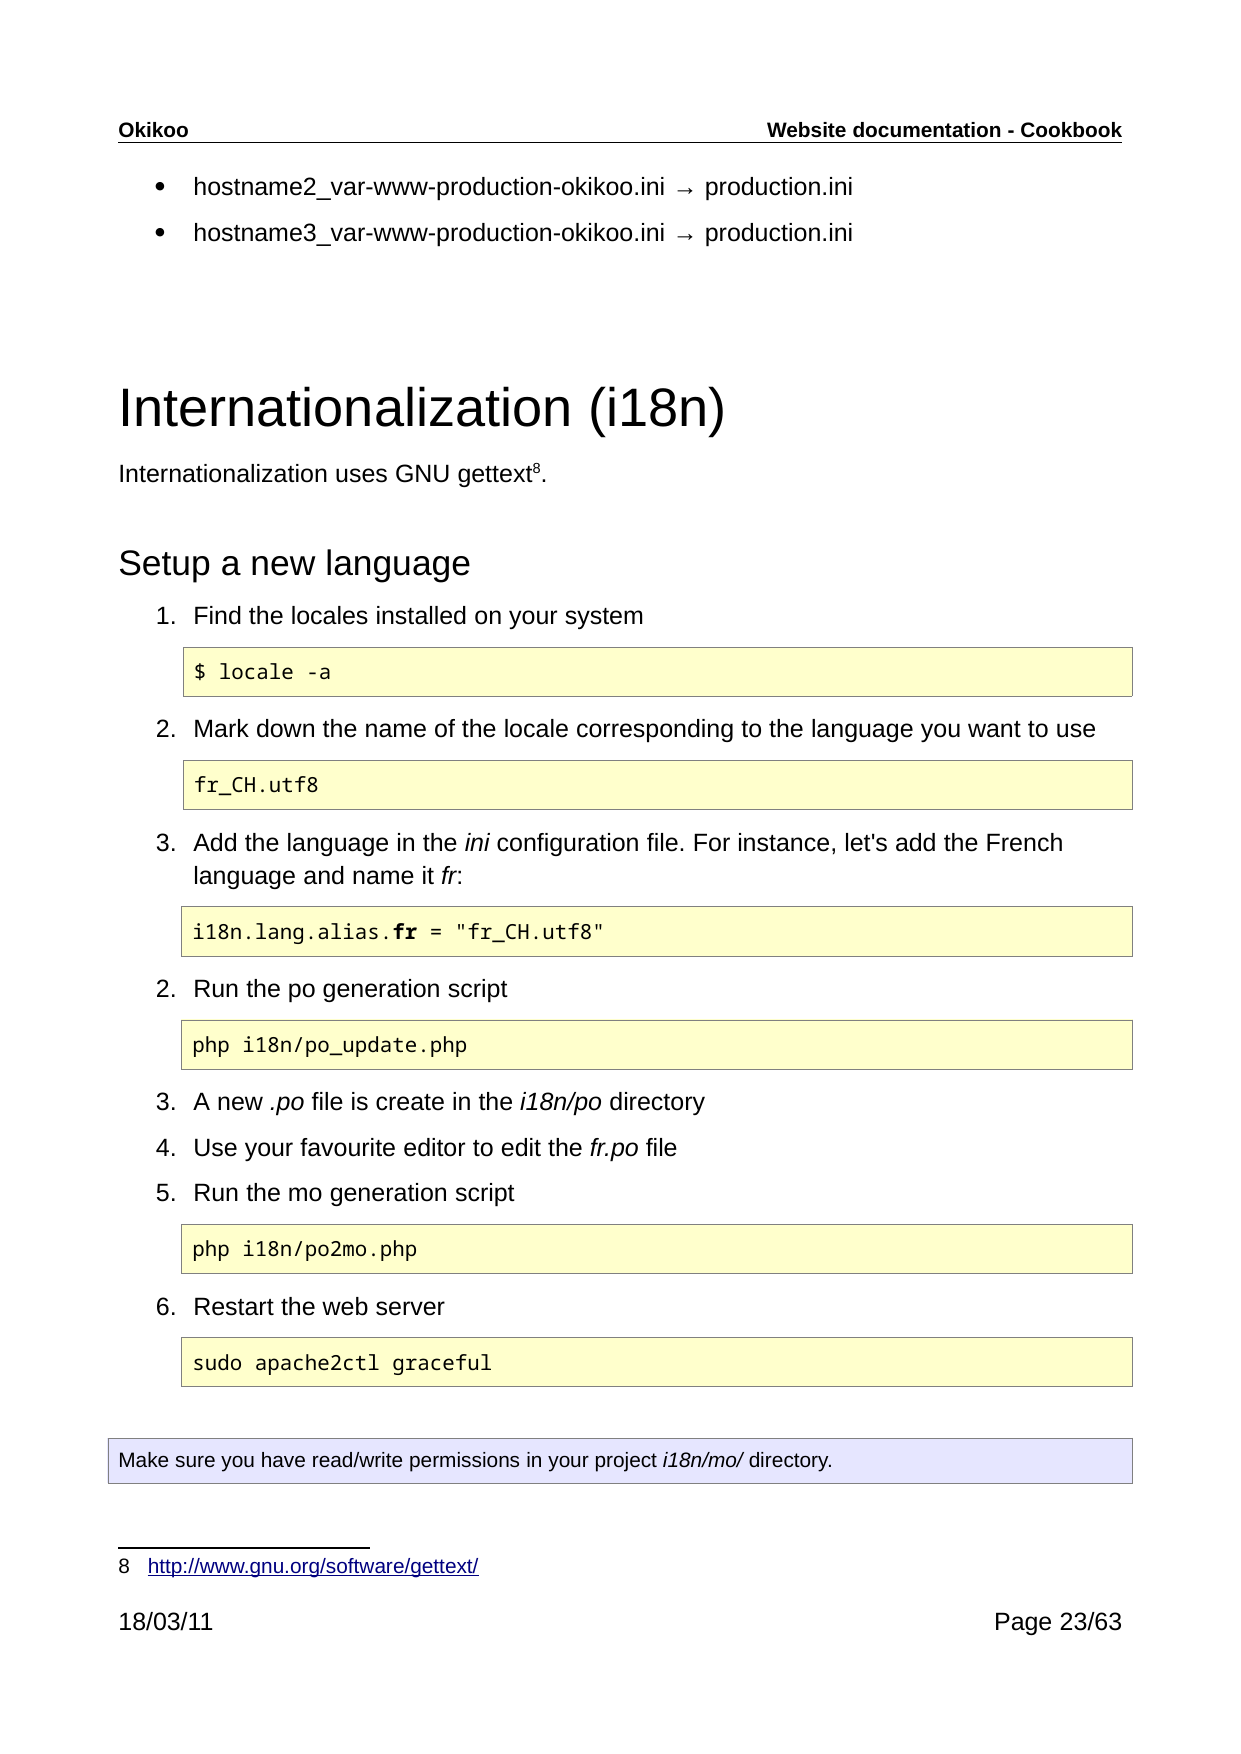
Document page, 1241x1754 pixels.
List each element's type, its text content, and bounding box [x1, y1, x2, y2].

list Use your favourite editor to edit the fr.po file [156, 1133, 1122, 1161]
text php i18n/po2mo.php [182, 1225, 1132, 1273]
subtitle Setup a new language [118, 542, 1122, 583]
list Add the language in the ini configuration file. For instance, let's add the French language and name it fr: [156, 828, 1122, 889]
text Make sure you have read/write permissions in your project i18n/mo/ directory. [109, 1439, 1132, 1483]
text Internationalization uses GNU gettext. [118, 459, 1122, 488]
list Run the mo generation script [156, 1178, 1122, 1207]
text php i18n/po_update.php [182, 1021, 1132, 1069]
list hostname3_var-www-production-okikoo.ini → production.ini [156, 218, 1122, 247]
text http://www.gnu.org/software/gettext/ [118, 1554, 1122, 1578]
list Find the locales installed on your system [156, 601, 1122, 630]
subtitle Internationalization (i18n) [118, 376, 1122, 438]
text sudo apache2ctl graceful [182, 1338, 1132, 1386]
text i18n.lang.alias.fr = "fr_CH.utf8" [182, 907, 1132, 956]
list A new .po file is create in the i18n/po directory [156, 1087, 1122, 1116]
list Mark down the name of the locale corresponding to the language you want to use [156, 714, 1122, 743]
list Restart the web server [156, 1291, 1122, 1320]
text fr_CH.utf8 [184, 761, 1132, 809]
list hostname2_var-www-production-okikoo.ini → production.ini [156, 172, 1122, 201]
text $ locale -a [184, 648, 1132, 696]
list Run the po generation script [156, 974, 1122, 1003]
